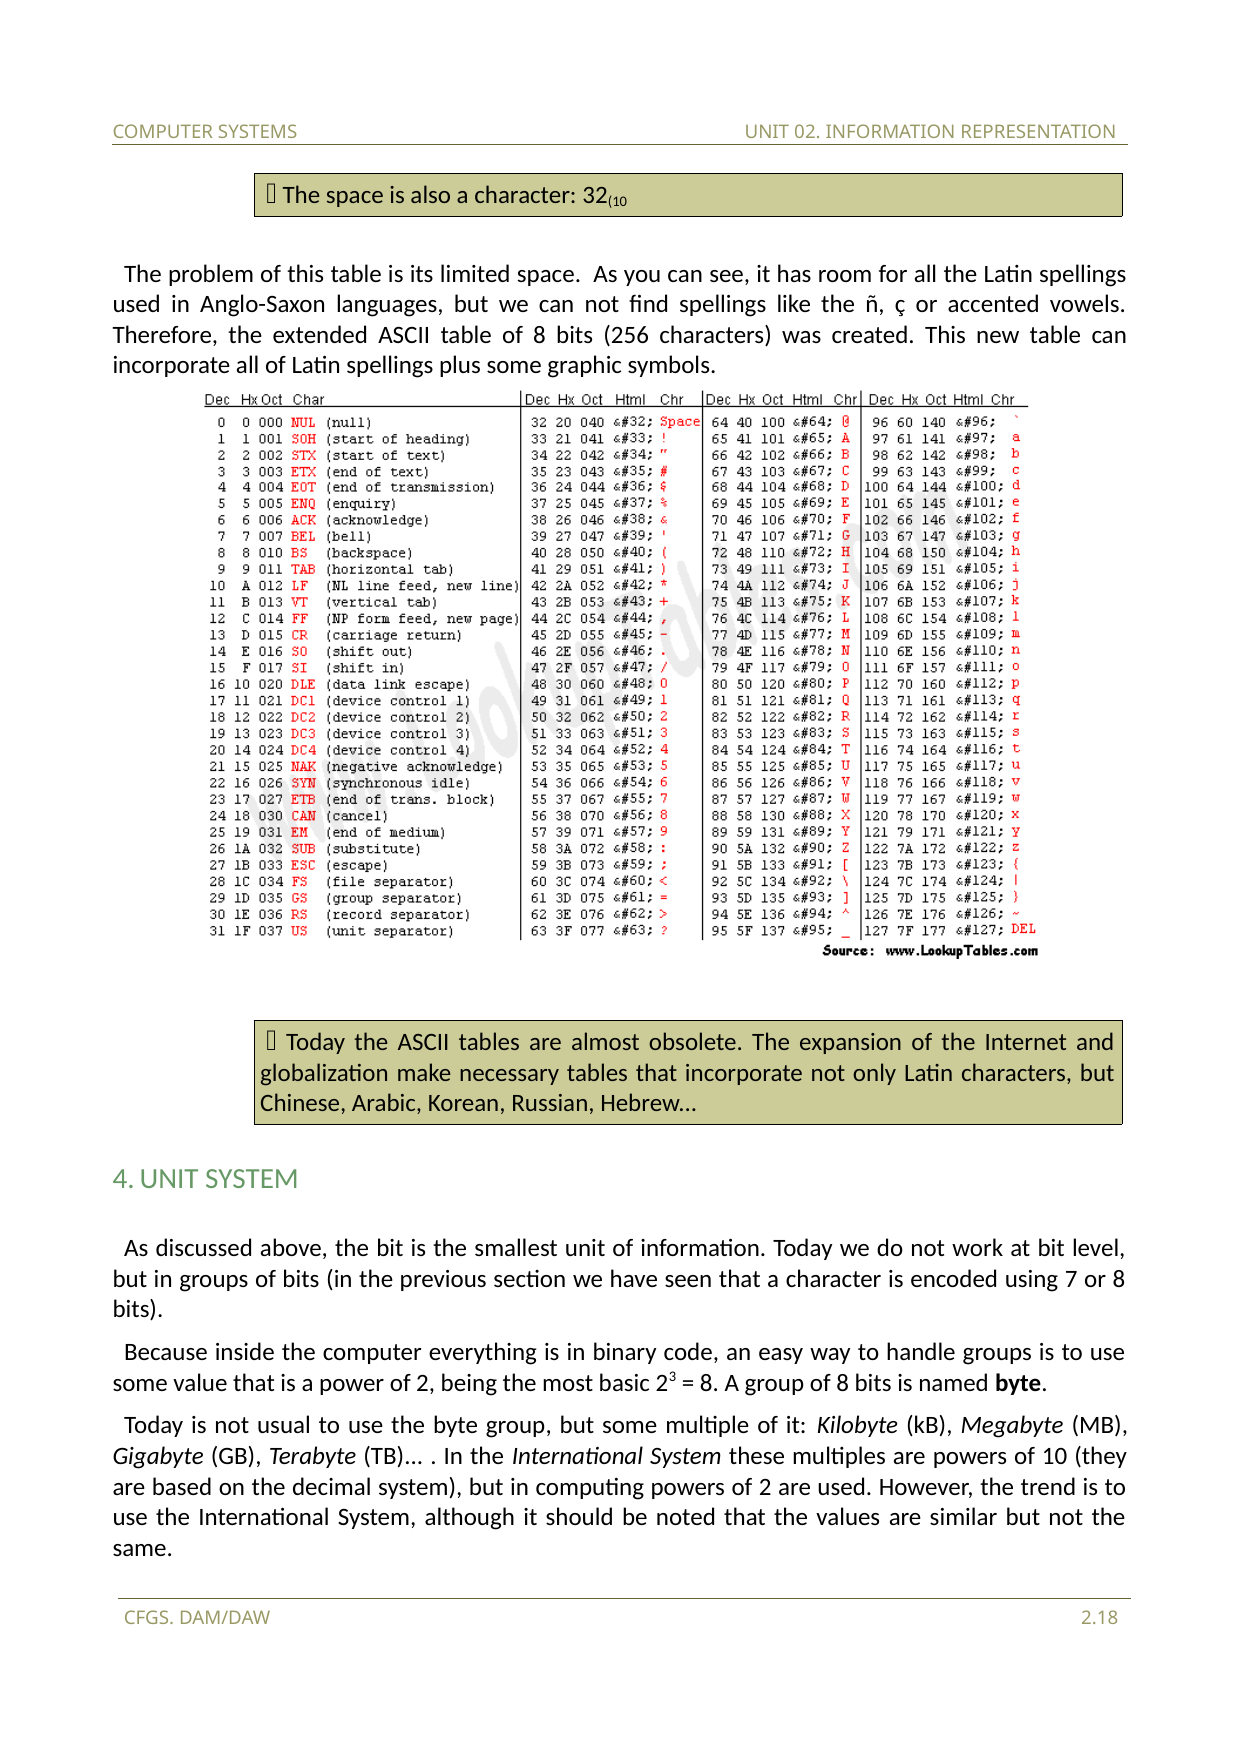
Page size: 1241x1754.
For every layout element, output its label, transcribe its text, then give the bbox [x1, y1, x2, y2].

text  The space is also a character: 32(10 [255, 174, 1122, 216]
text Because inside the computer everything is in binary code, an easy way to handle groups is to use some value that is a power of 2, being the most basic 23 = 8. A group of 8 bits is named byte. [112, 1336, 1128, 1397]
subtitle Unit system [112, 1161, 1128, 1196]
text As discussed above, the bit is the smallest unit of information. Today we do not work at bit level, but in groups of bits (in the previous section we have seen that a character is encoded using 7 or 8 bits). [112, 1232, 1128, 1324]
text The problem of this table is its limited space. As you can see, it has room for all the Latin spellings used in Anglo-Saxon languages, but we can not find spellings like the ñ, ç or accented vowels. Therefore, the extended ASCII table of 8 bits (256 characters) was created. This new table can incorporate all of Latin spellings plus some graphic symbols. [112, 258, 1128, 380]
picture [201, 386, 1039, 959]
text  Today the ASCII tables are almost obsolete. The expansion of the Internet and globalization make necessary tables that incorporate not only Latin characters, but Chinese, Arabic, Korean, Russian, Hebrew... [255, 1021, 1122, 1124]
text Today is not usual to use the byte group, but some multiple of it: Kilobyte (kB), Megabyte (MB), Gigabyte (GB), Terabyte (TB)... . In the International System these multiples are powers of 10 (they are based on the decimal system), but in computing powers of 2 are used. However, the trend is to use the International System, although it should be noted that the values are similar but not the same. [112, 1409, 1128, 1562]
